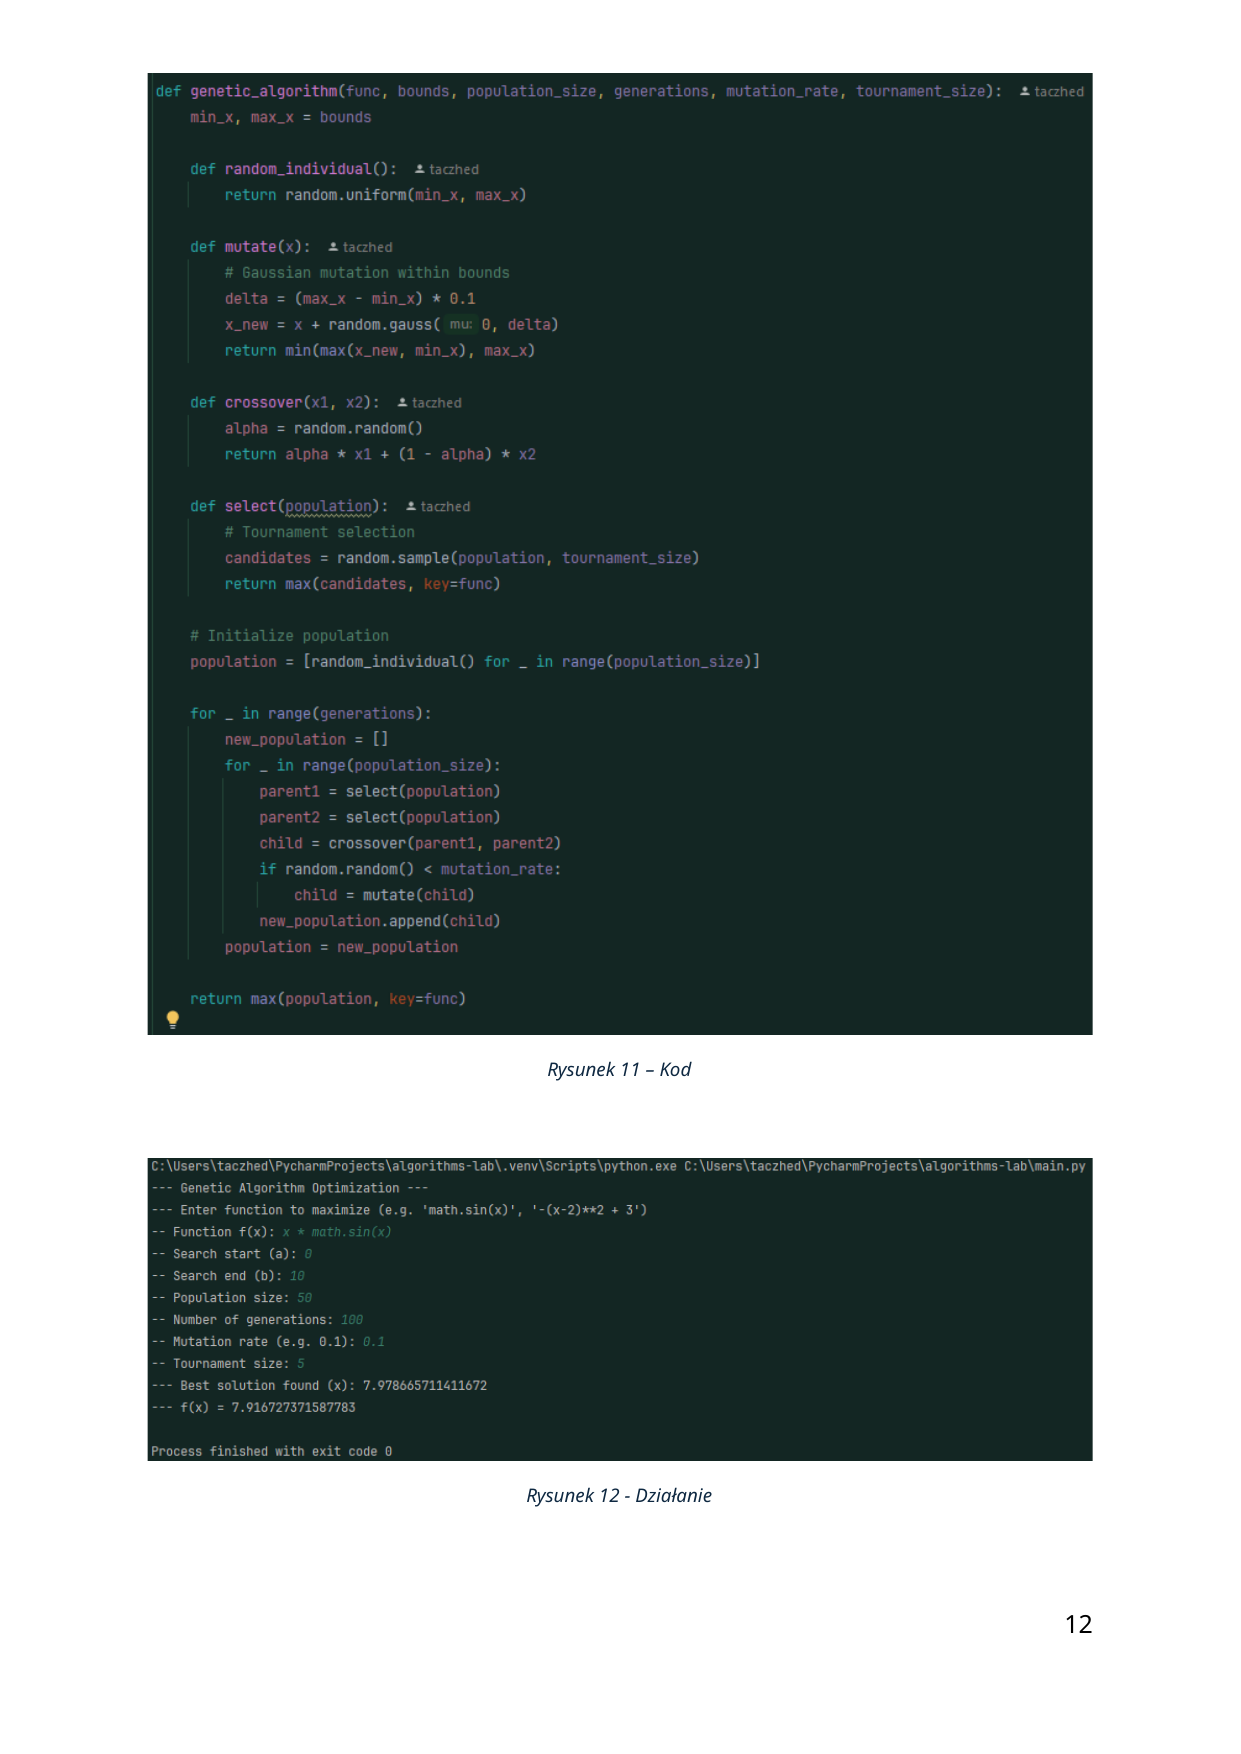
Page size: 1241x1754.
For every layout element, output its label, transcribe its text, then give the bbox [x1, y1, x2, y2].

text Rysunek 12 - Działanie [148, 1483, 1093, 1508]
text Rysunek 11 – Kod [148, 1057, 1093, 1082]
